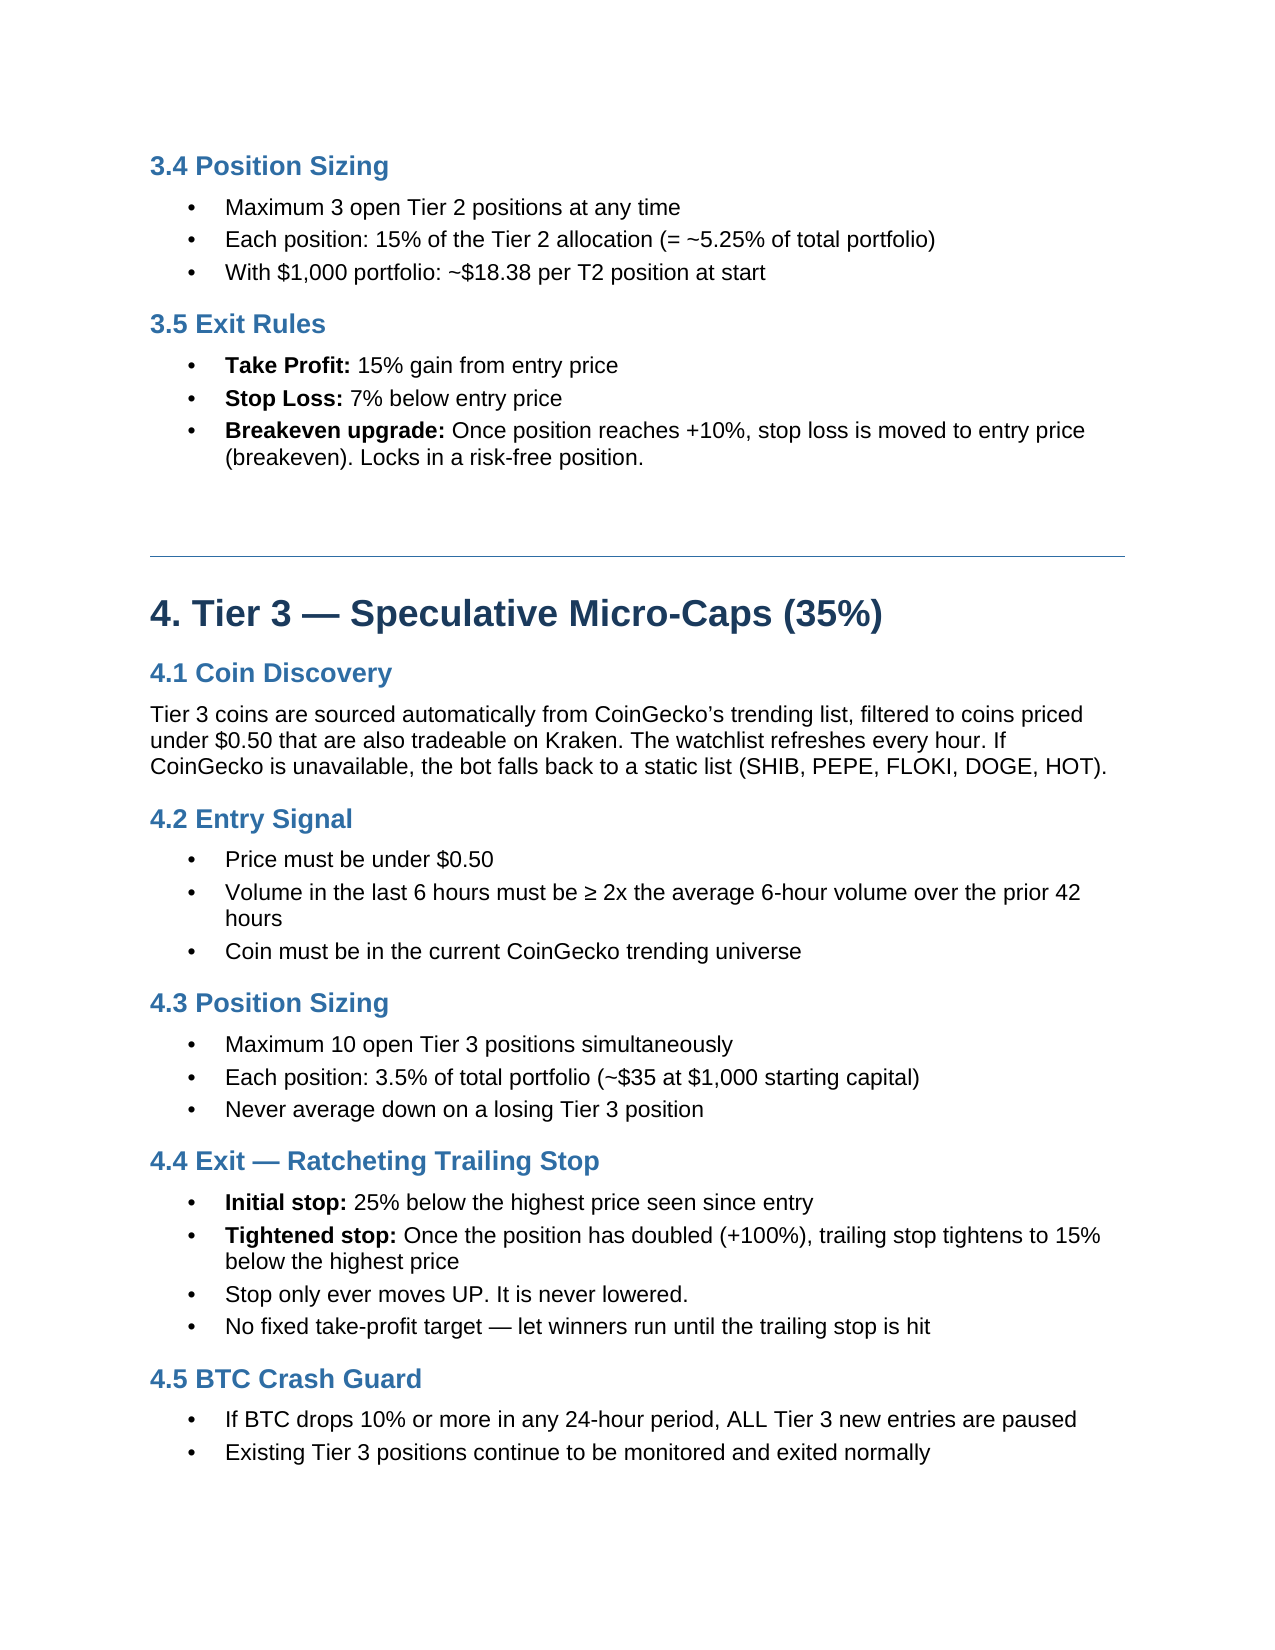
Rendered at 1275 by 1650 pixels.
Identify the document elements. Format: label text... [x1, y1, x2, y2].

text Tier 3 coins are sourced automatically from CoinGecko’s trending list, filtered to coins priced under $0.50 that are also tradeable on Kraken. The watchlist refreshes every hour. If CoinGecko is unavailable, the bot falls back to a static list (SHIB, PEPE, FLOKI, DOGE, HOT). [150, 701, 1125, 780]
subtitle 4.2 Entry Signal [150, 803, 1125, 834]
list Breakeven upgrade: Once position reaches +10%, stop loss is moved to entry price (breakeven). Locks in a risk-free position. [187, 417, 1125, 470]
list Existing Tier 3 positions continue to be monitored and exited normally [187, 1439, 1125, 1465]
subtitle 4.5 BTC Crash Guard [150, 1363, 1125, 1394]
list Each position: 15% of the Tier 2 allocation (= ~5.25% of total portfolio) [187, 226, 1125, 253]
list Stop only ever moves UP. It is never lowered. [187, 1281, 1125, 1307]
list Never average down on a losing Tier 3 position [187, 1096, 1125, 1122]
list Maximum 3 open Tier 2 positions at any time [187, 194, 1125, 220]
list Stop Loss: 7% below entry price [187, 384, 1125, 411]
subtitle 3.5 Exit Rules [150, 308, 1125, 339]
subtitle 4.1 Coin Discovery [150, 657, 1125, 688]
list No fixed take-profit target — let winners run until the trailing stop is hit [187, 1313, 1125, 1340]
list With $1,000 portfolio: ~$18.38 per T2 position at start [187, 259, 1125, 285]
list Each position: 3.5% of total portfolio (~$35 at $1,000 starting capital) [187, 1063, 1125, 1090]
list Volume in the last 6 hours must be ≥ 2x the average 6-hour volume over the prior 42 hours [187, 879, 1125, 932]
list Tightened stop: Once the position has doubled (+100%), trailing stop tightens to 15% below the highest price [187, 1222, 1125, 1274]
list Take Profit: 15% gain from entry price [187, 352, 1125, 378]
list If BTC drops 10% or more in any 24-hour period, ALL Tier 3 new entries are paused [187, 1406, 1125, 1433]
list Initial stop: 25% below the highest price seen since entry [187, 1189, 1125, 1216]
subtitle 4. Tier 3 — Speculative Micro-Caps (35%) [150, 591, 1125, 634]
list Coin must be in the current CoinGecko trending universe [187, 938, 1125, 964]
list Maximum 10 open Tier 3 positions simultaneously [187, 1031, 1125, 1057]
subtitle 4.4 Exit — Ratcheting Trailing Stop [150, 1145, 1125, 1177]
subtitle 4.3 Position Sizing [150, 987, 1125, 1018]
list Price must be under $0.50 [187, 846, 1125, 873]
subtitle 3.4 Position Sizing [150, 150, 1125, 181]
